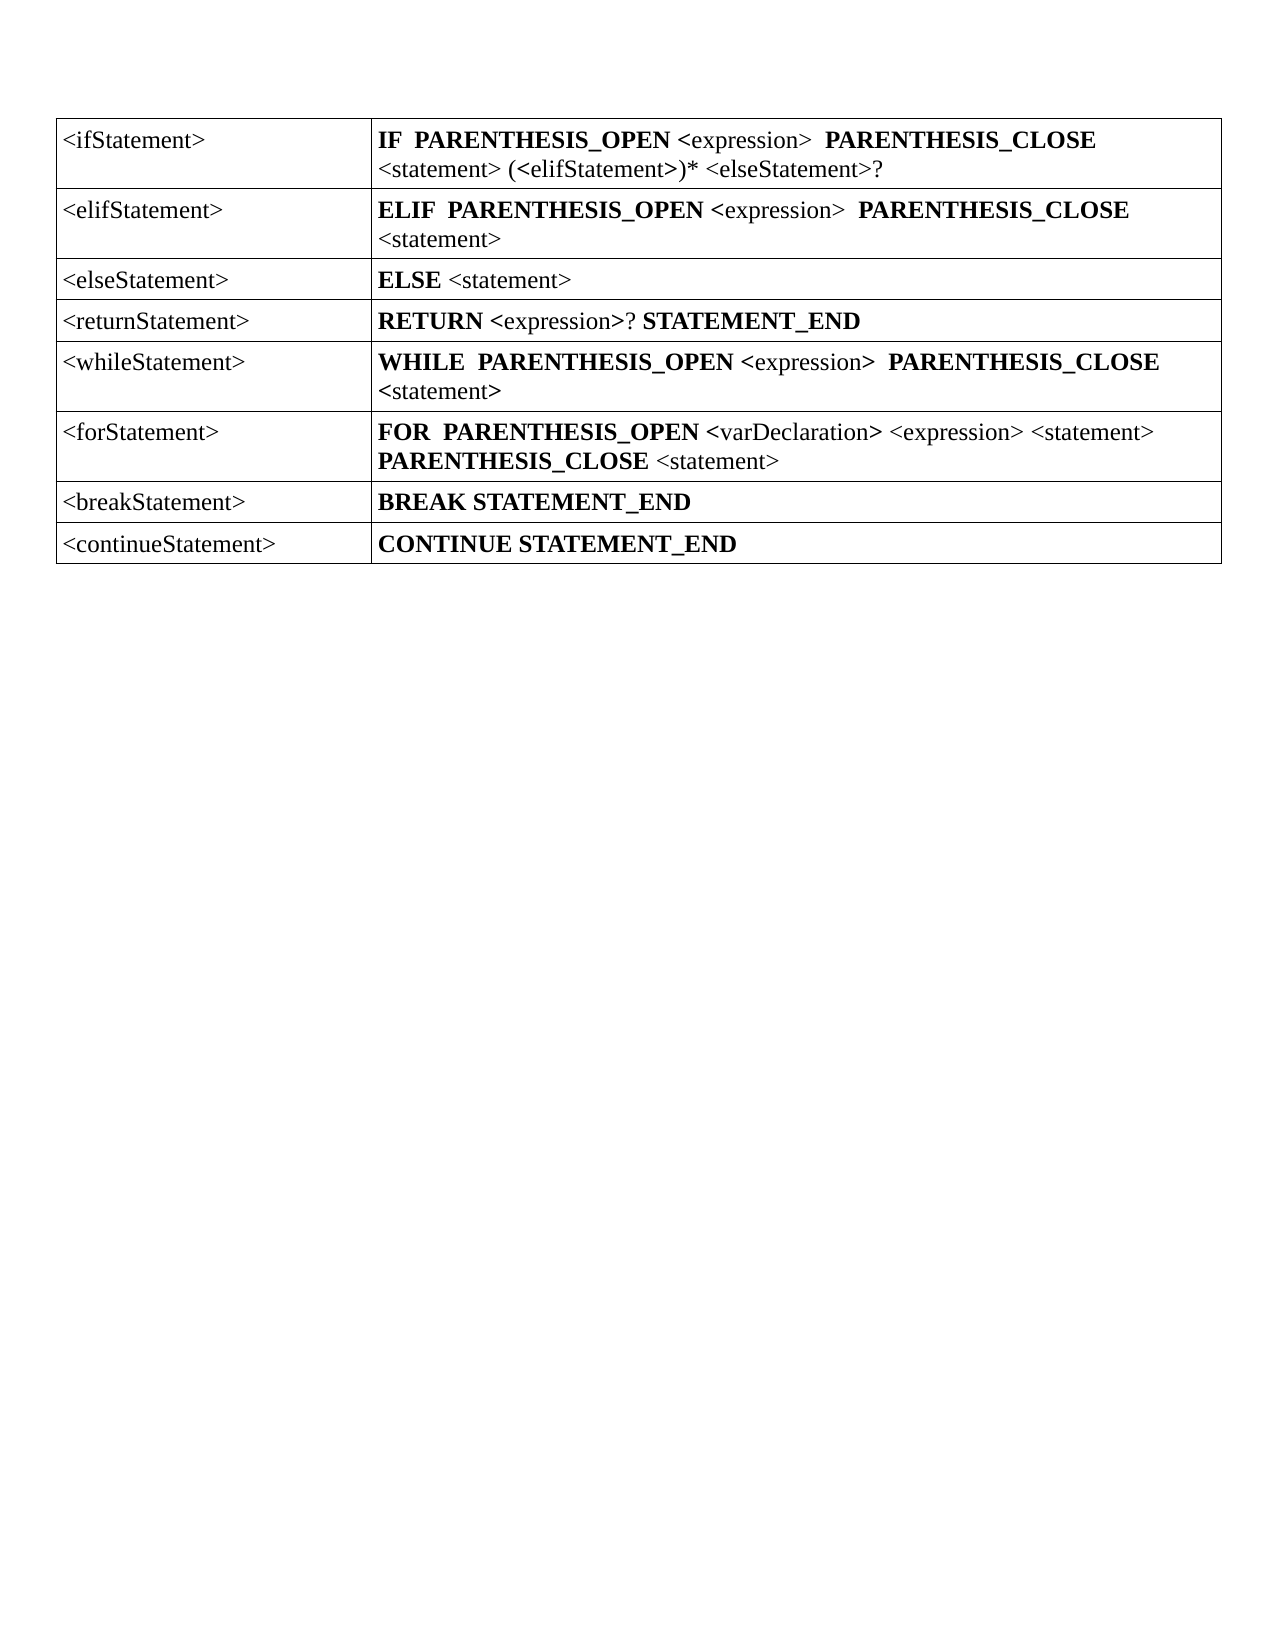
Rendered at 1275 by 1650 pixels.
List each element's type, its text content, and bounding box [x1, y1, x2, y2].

table_cell IF PARENTHESIS_OPEN <expression> PARENTHESIS_CLOSE <statement> (<elifStatement>)* <elseStatement>? [372, 119, 1221, 188]
table_cell <elseStatement> [57, 259, 371, 299]
table_cell CONTINUE STATEMENT_END [372, 523, 1221, 563]
table_cell RETURN <expression>? STATEMENT_END [372, 300, 1221, 341]
table_cell <elifStatement> [57, 189, 371, 258]
table_cell <continueStatement> [57, 523, 371, 563]
table_cell ELIF PARENTHESIS_OPEN <expression> PARENTHESIS_CLOSE <statement> [372, 189, 1221, 258]
table_cell <breakStatement> [57, 482, 371, 522]
table_cell <whileStatement> [57, 342, 371, 411]
table_cell FOR PARENTHESIS_OPEN <varDeclaration> <expression> <statement> PARENTHESIS_CLOSE <statement> [372, 412, 1221, 481]
table_cell <forStatement> [57, 412, 371, 481]
table_cell WHILE PARENTHESIS_OPEN <expression> PARENTHESIS_CLOSE <statement> [372, 342, 1221, 411]
table_cell ELSE <statement> [372, 259, 1221, 299]
table_cell BREAK STATEMENT_END [372, 482, 1221, 522]
table_cell <returnStatement> [57, 300, 371, 341]
table_cell <ifStatement> [57, 119, 371, 188]
